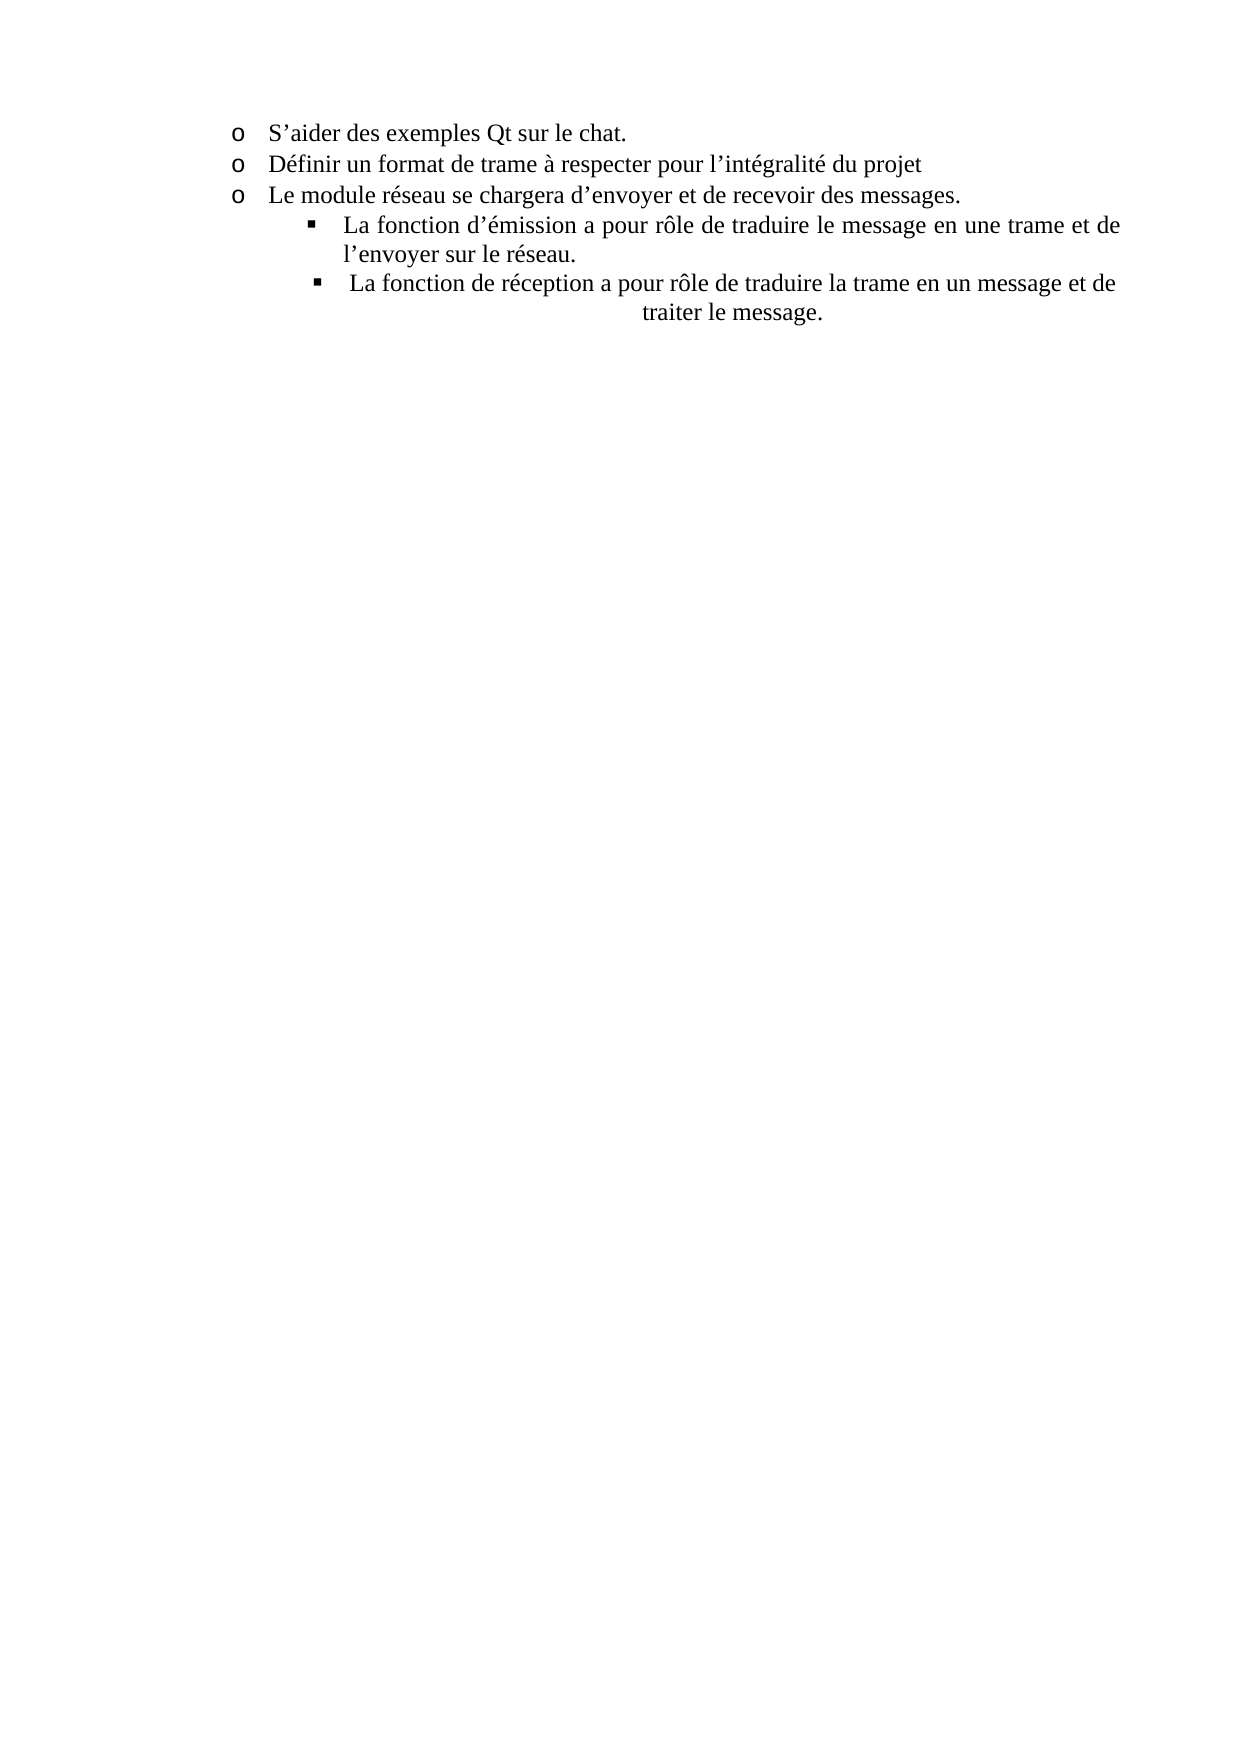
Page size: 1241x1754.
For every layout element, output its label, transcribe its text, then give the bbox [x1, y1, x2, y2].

list Le module réseau se chargera d’envoyer et de recevoir des messages. [231, 180, 1122, 211]
list S’aider des exemples Qt sur le chat. [231, 118, 1122, 149]
list Définir un format de trame à respecter pour l’intégralité du projet [231, 149, 1122, 180]
list La fonction de réception a pour rôle de traduire la trame en un message et de traiter le message. [306, 268, 1122, 326]
list La fonction d’émission a pour rôle de traduire le message en une trame et de l’envoyer sur le réseau. [306, 211, 1122, 268]
